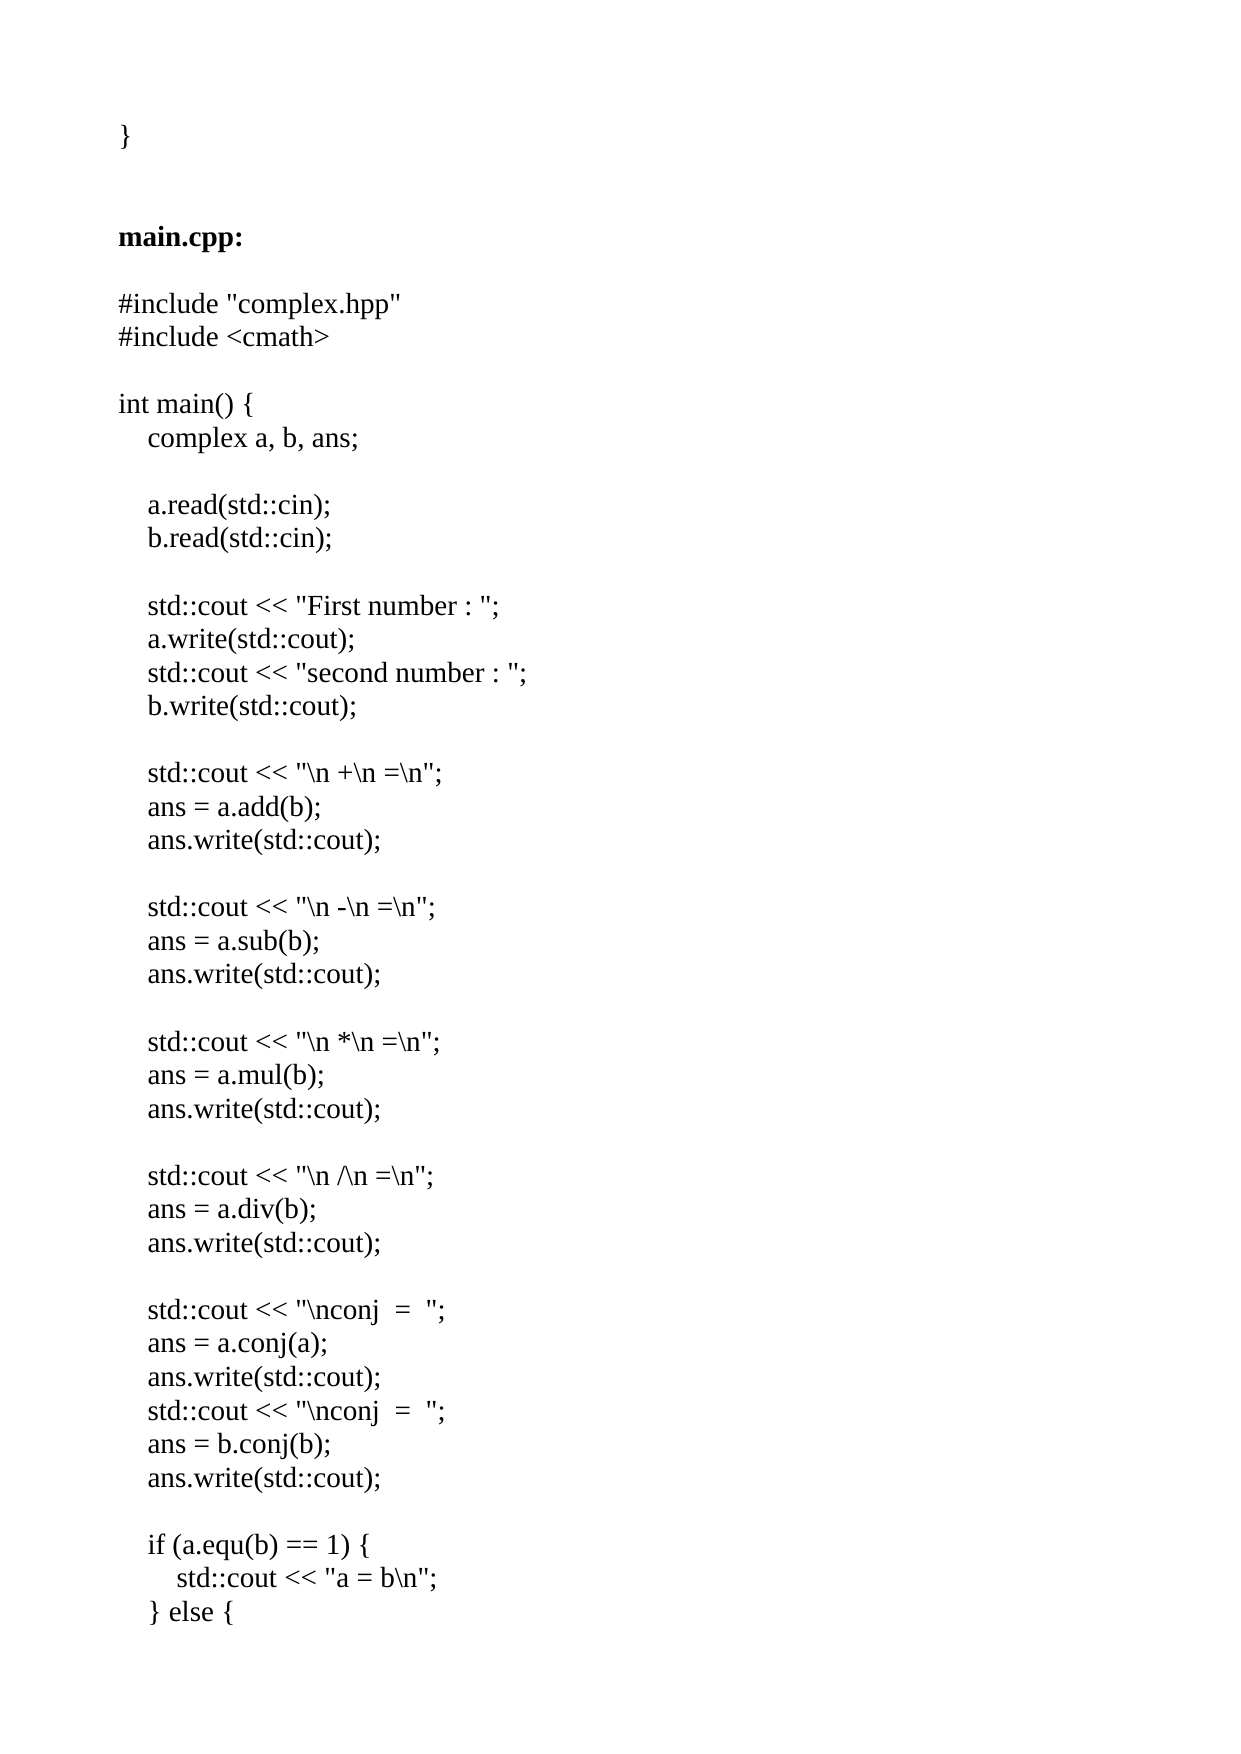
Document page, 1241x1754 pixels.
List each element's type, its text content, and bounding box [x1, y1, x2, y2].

text ans = a.mul(b); [118, 1057, 1122, 1091]
text std::cout << "\n /\n =\n"; [118, 1158, 1122, 1191]
text a.write(std::cout); [118, 621, 1122, 655]
text b.read(std::cin); [118, 521, 1122, 554]
text ans = a.conj(a); [118, 1326, 1122, 1359]
text ans.write(std::cout); [118, 822, 1122, 856]
text std::cout << "\nconj = "; [118, 1292, 1122, 1326]
text ans.write(std::cout); [118, 1359, 1122, 1393]
text ans = a.div(b); [118, 1191, 1122, 1225]
text a.read(std::cin); [118, 487, 1122, 521]
text ans.write(std::cout); [118, 1460, 1122, 1493]
text std::cout << "\n +\n =\n"; [118, 755, 1122, 789]
text ans = a.add(b); [118, 789, 1122, 822]
text #include <cmath> [118, 319, 1122, 353]
text ans = a.sub(b); [118, 923, 1122, 957]
text #include "complex.hpp" [118, 286, 1122, 319]
text } [118, 118, 1122, 152]
text std::cout << "\nconj = "; [118, 1393, 1122, 1426]
text b.write(std::cout); [118, 688, 1122, 722]
text std::cout << "second number : "; [118, 655, 1122, 688]
text std::cout << "a = b\n"; [118, 1560, 1122, 1594]
text if (a.equ(b) == 1) { [118, 1527, 1122, 1560]
text ans.write(std::cout); [118, 1225, 1122, 1258]
text complex a, b, ans; [118, 420, 1122, 453]
text main.cpp: [118, 219, 1122, 252]
text ans.write(std::cout); [118, 1091, 1122, 1124]
text std::cout << "\n *\n =\n"; [118, 1024, 1122, 1057]
text ans = b.conj(b); [118, 1426, 1122, 1460]
text std::cout << "\n -\n =\n"; [118, 889, 1122, 923]
text std::cout << "First number : "; [118, 588, 1122, 621]
text int main() { [118, 386, 1122, 420]
text ans.write(std::cout); [118, 957, 1122, 990]
text } else { [118, 1594, 1122, 1627]
